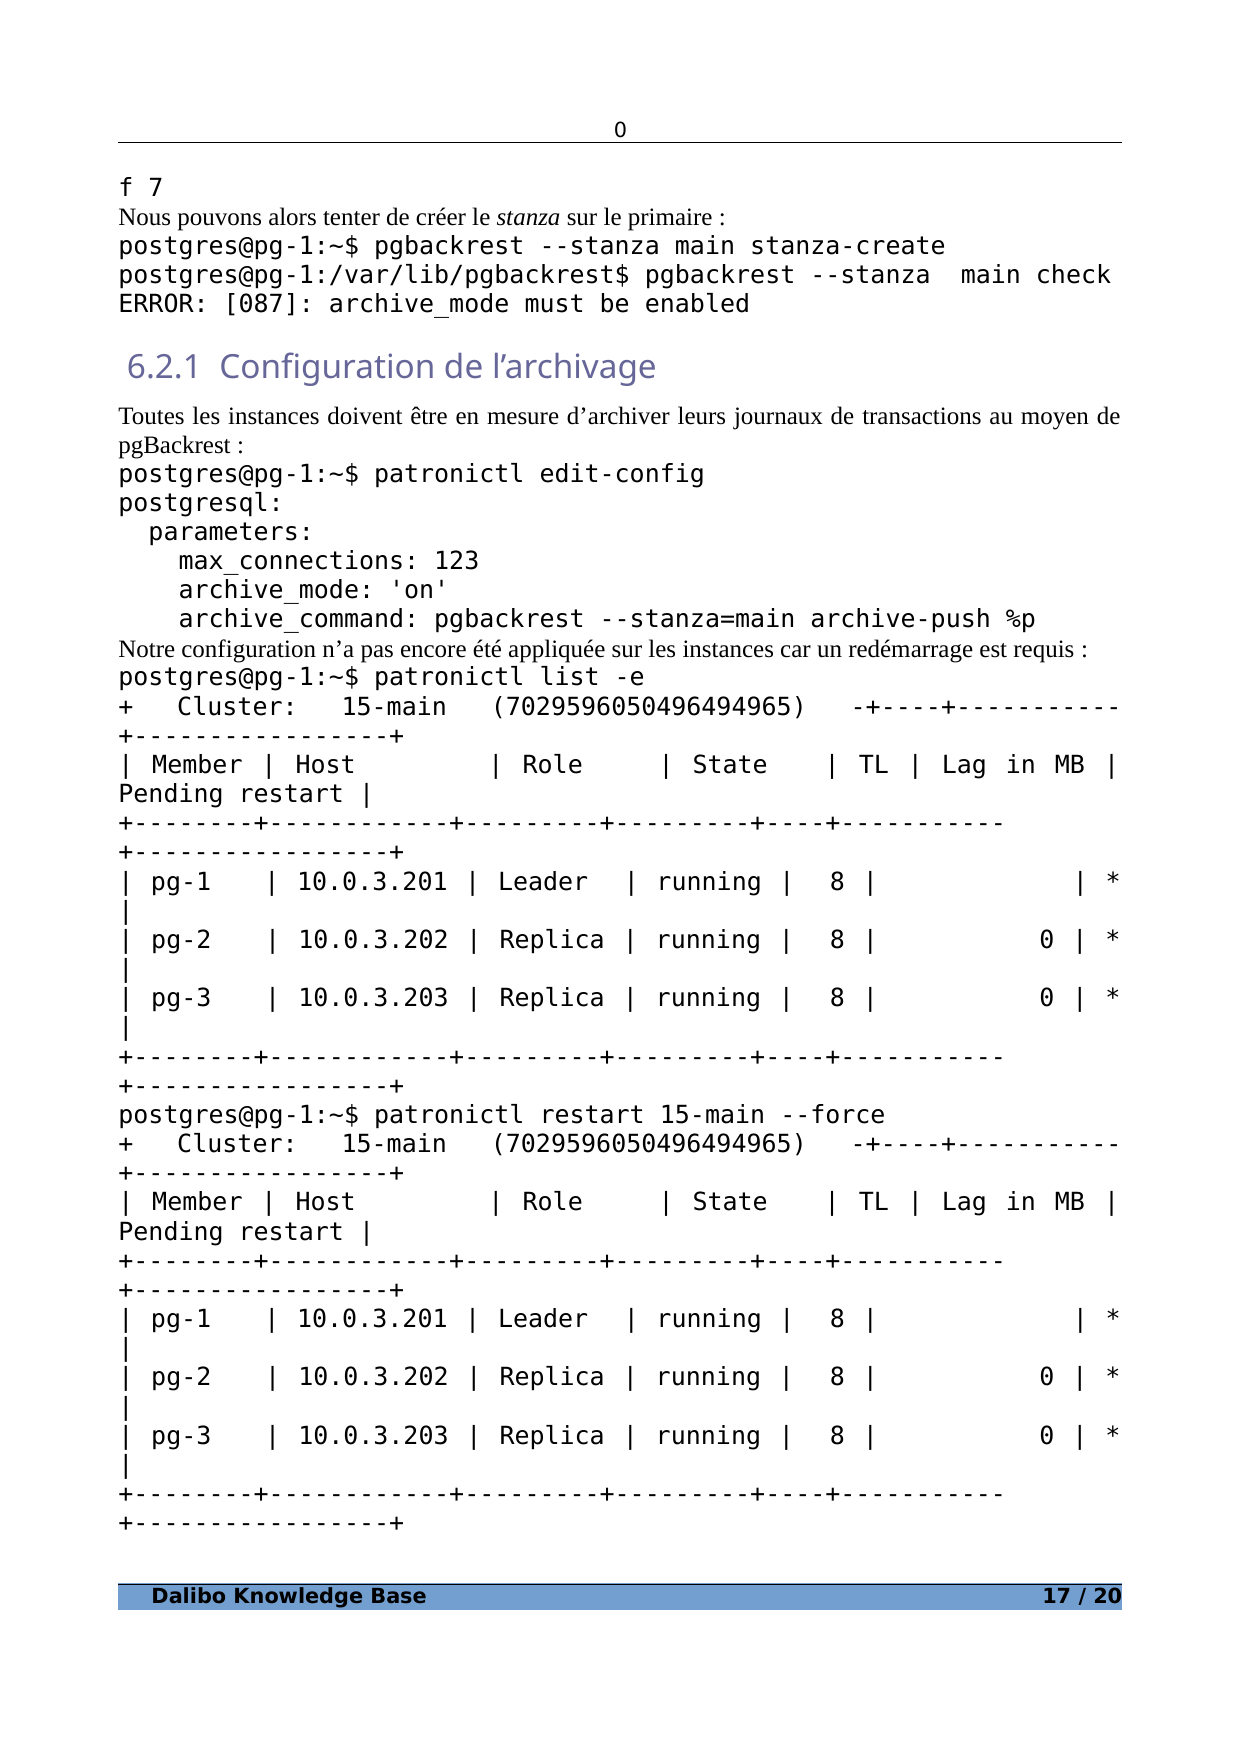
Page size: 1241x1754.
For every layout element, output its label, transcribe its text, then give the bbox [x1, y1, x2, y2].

text postgresql: [118, 488, 1122, 517]
text postgres@pg-1:/var/lib/pgbackrest$ pgbackrest --stanza main check [118, 260, 1122, 289]
text postgres@pg-1:~$ patronictl restart 15-main --force [118, 1100, 1122, 1129]
text ERROR: [087]: archive_mode must be enabled [118, 289, 1122, 318]
text postgres@pg-1:~$ pgbackrest --stanza main stanza-create [118, 231, 1122, 260]
text + Cluster: 15-main (7029596050496494965) -+----+-----------+-----------------+ [118, 692, 1122, 750]
text +--------+------------+---------+---------+----+-----------+-----------------+ [118, 1246, 1122, 1304]
text -f 7 [118, 173, 1122, 202]
text postgres@pg-1:~$ patronictl edit-config [118, 459, 1122, 488]
subtitle Configuration de l’archivage [118, 343, 1122, 389]
text archive_mode: 'on' [118, 575, 1122, 604]
text Toutes les instances doivent être en mesure d’archiver leurs journaux de transactions au moyen de pgBackrest : [118, 401, 1122, 459]
text +--------+------------+---------+---------+----+-----------+-----------------+ [118, 1479, 1122, 1537]
text Nous pouvons alors tenter de créer le stanza sur le primaire : [118, 202, 1122, 231]
text | Member | Host | Role | State | TL | Lag in MB | Pending restart | [118, 1187, 1122, 1246]
text | pg-1 | 10.0.3.201 | Leader | running | 8 | | * | [118, 867, 1122, 925]
text | pg-3 | 10.0.3.203 | Replica | running | 8 | 0 | * | [118, 1421, 1122, 1479]
text | pg-2 | 10.0.3.202 | Replica | running | 8 | 0 | * | [118, 1362, 1122, 1421]
text postgres@pg-1:~$ patronictl list -e [118, 662, 1122, 692]
text | pg-3 | 10.0.3.203 | Replica | running | 8 | 0 | * | [118, 983, 1122, 1042]
text | pg-2 | 10.0.3.202 | Replica | running | 8 | 0 | * | [118, 925, 1122, 983]
text Notre configuration n’a pas encore été appliquée sur les instances car un redémarrage est requis : [118, 634, 1122, 662]
text + Cluster: 15-main (7029596050496494965) -+----+-----------+-----------------+ [118, 1129, 1122, 1187]
text | pg-1 | 10.0.3.201 | Leader | running | 8 | | * | [118, 1304, 1122, 1362]
text | Member | Host | Role | State | TL | Lag in MB | Pending restart | [118, 750, 1122, 808]
text +--------+------------+---------+---------+----+-----------+-----------------+ [118, 808, 1122, 867]
text +--------+------------+---------+---------+----+-----------+-----------------+ [118, 1042, 1122, 1100]
text archive_command: pgbackrest --stanza=main archive-push %p [118, 604, 1122, 634]
text max_connections: 123 [118, 546, 1122, 575]
text parameters: [118, 517, 1122, 546]
